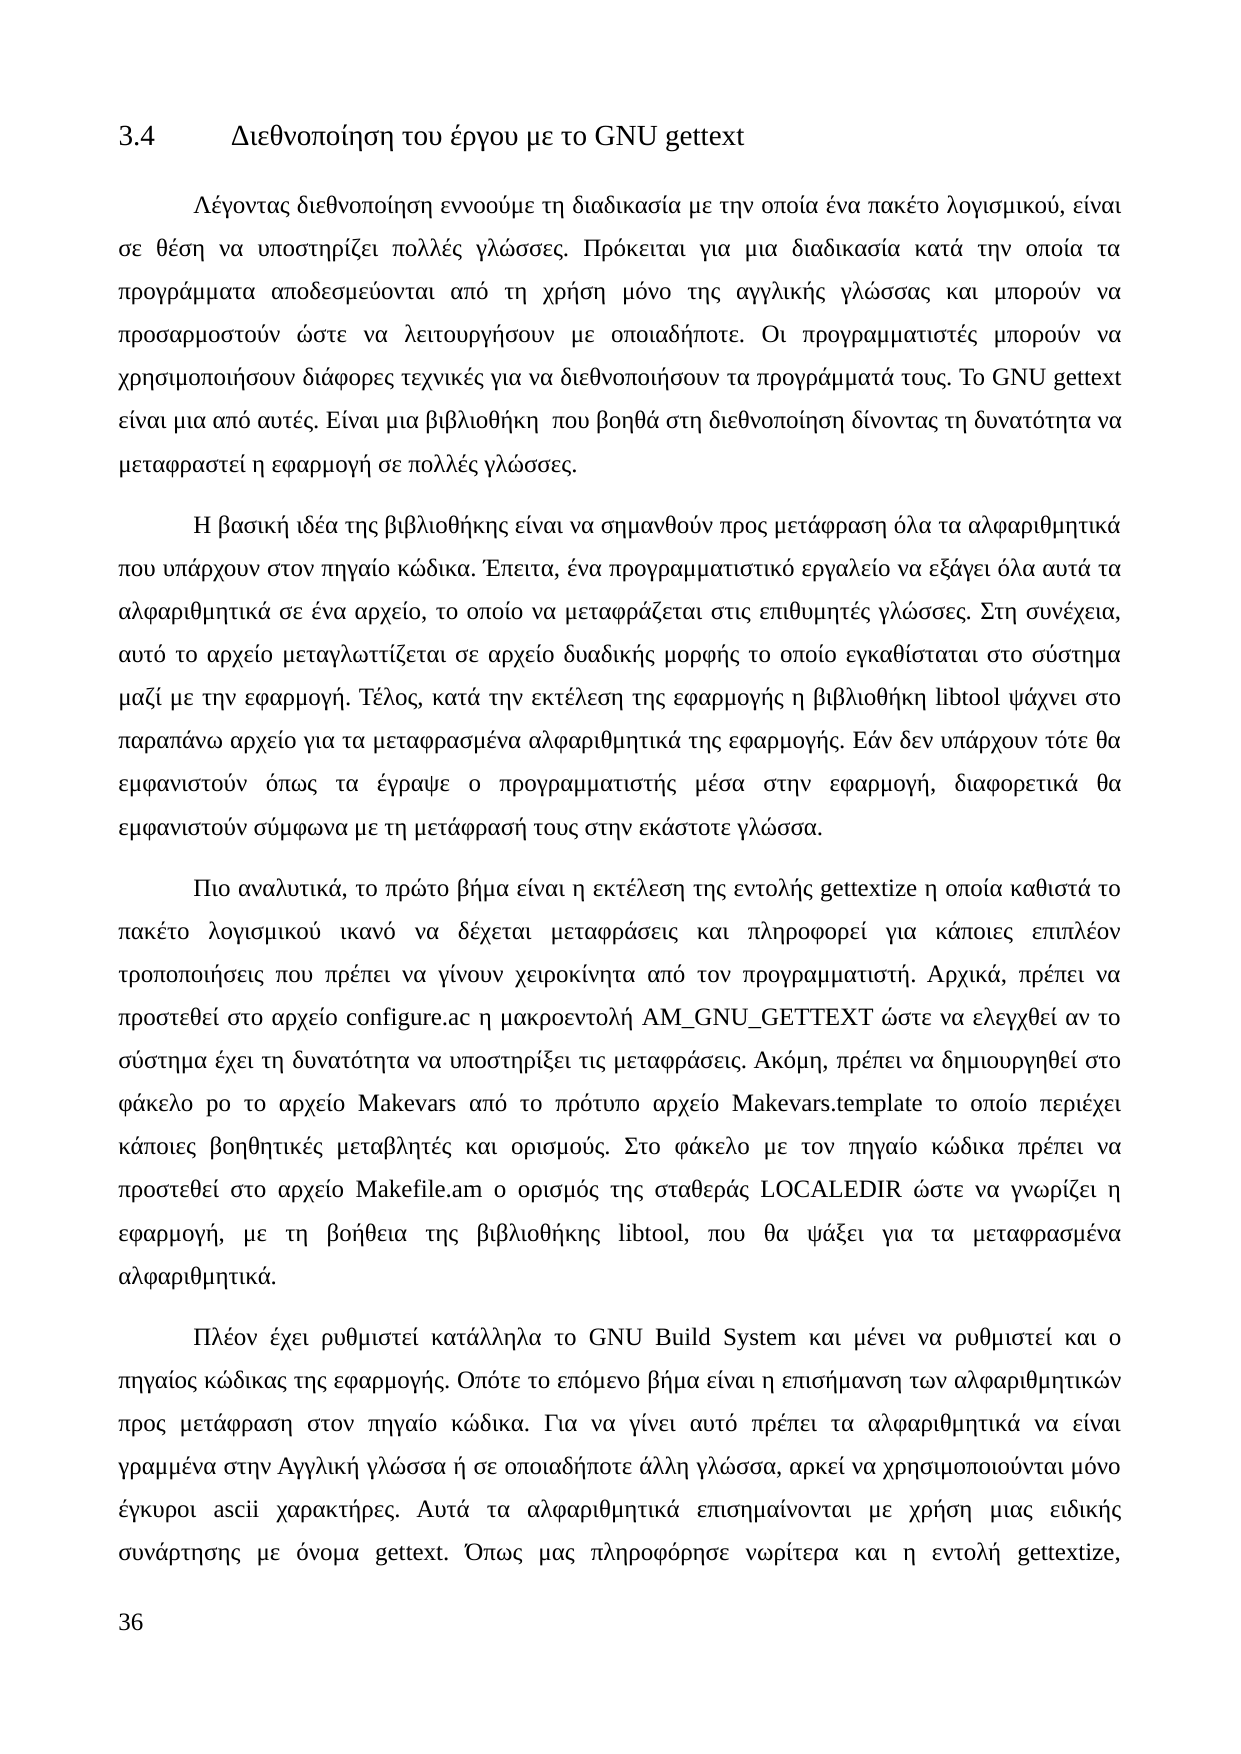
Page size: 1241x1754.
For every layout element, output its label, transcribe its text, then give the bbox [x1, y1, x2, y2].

list Διεθνοποίηση του έργου με το GNU gettext [118, 118, 1122, 152]
text Πλέον έχει ρυθμιστεί κατάλληλα το GNU Build System και μένει να ρυθμιστεί και ο πηγαίος κώδικας της εφαρμογής. Οπότε το επόμενο βήμα είναι η επισήμανση των αλφαριθμητικών προς μετάφραση στον πηγαίο κώδικα. Για να γίνει αυτό πρέπει τα αλφαριθμητικά να είναι γραμμένα στην Αγγλική γλώσσα ή σε οποιαδήποτε άλλη γλώσσα, αρκεί να χρησιμοποιούνται μόνο έγκυροι ascii χαρακτήρες. Αυτά τα αλφαριθμητικά επισημαίνονται με χρήση μιας ειδικής συνάρτησης με όνομα gettext. Όπως μας πληροφόρησε νωρίτερα και η εντολή gettextize, [118, 1322, 1122, 1566]
text Λέγοντας διεθνοποίηση εννοούμε τη διαδικασία με την οποία ένα πακέτο λογισμικού, είναι σε θέση να υποστηρίζει πολλές γλώσσες. Πρόκειται για μια διαδικασία κατά την οποία τα προγράμματα αποδεσμεύονται από τη χρήση μόνο της αγγλικής γλώσσας και μπορούν να προσαρμοστούν ώστε να λειτουργήσουν με οποιαδήποτε. Οι προγραμματιστές μπορούν να χρησιμοποιήσουν διάφορες τεχνικές για να διεθνοποιήσουν τα προγράμματά τους. Το GNU gettext είναι μια από αυτές. Είναι μια βιβλιοθήκη που βοηθά στη διεθνοποίηση δίνοντας τη δυνατότητα να μεταφραστεί η εφαρμογή σε πολλές γλώσσες. [118, 190, 1122, 477]
text Πιο αναλυτικά, το πρώτο βήμα είναι η εκτέλεση της εντολής gettextize η οποία καθιστά το πακέτο λογισμικού ικανό να δέχεται μεταφράσεις και πληροφορεί για κάποιες επιπλέον τροποποιήσεις που πρέπει να γίνουν χειροκίνητα από τον προγραμματιστή. Αρχικά, πρέπει να προστεθεί στο αρχείο configure.ac η μακροεντολή AM_GNU_GETTEXT ώστε να ελεγχθεί αν το σύστημα έχει τη δυνατότητα να υποστηρίξει τις μεταφράσεις. Ακόμη, πρέπει να δημιουργηθεί στο φάκελο po το αρχείο Makevars από το πρότυπο αρχείο Makevars.template το οποίο περιέχει κάποιες βοηθητικές μεταβλητές και ορισμούς. Στο φάκελο με τον πηγαίο κώδικα πρέπει να προστεθεί στο αρχείο Makefile.am ο ορισμός της σταθεράς LOCALEDIR ώστε να γνωρίζει η εφαρμογή, με τη βοήθεια της βιβλιοθήκης libtool, που θα ψάξει για τα μεταφρασμένα αλφαριθμητικά. [118, 873, 1122, 1289]
text Η βασική ιδέα της βιβλιοθήκης είναι να σημανθούν προς μετάφραση όλα τα αλφαριθμητικά που υπάρχουν στον πηγαίο κώδικα. Έπειτα, ένα προγραμματιστικό εργαλείο να εξάγει όλα αυτά τα αλφαριθμητικά σε ένα αρχείο, το οποίο να μεταφράζεται στις επιθυμητές γλώσσες. Στη συνέχεια, αυτό το αρχείο μεταγλωττίζεται σε αρχείο δυαδικής μορφής το οποίο εγκαθίσταται στο σύστημα μαζί με την εφαρμογή. Τέλος, κατά την εκτέλεση της εφαρμογής η βιβλιοθήκη libtool ψάχνει στο παραπάνω αρχείο για τα μεταφρασμένα αλφαριθμητικά της εφαρμογής. Εάν δεν υπάρχουν τότε θα εμφανιστούν όπως τα έγραψε ο προγραμματιστής μέσα στην εφαρμογή, διαφορετικά θα εμφανιστούν σύμφωνα με τη μετάφρασή τους στην εκάστοτε γλώσσα. [118, 510, 1122, 840]
